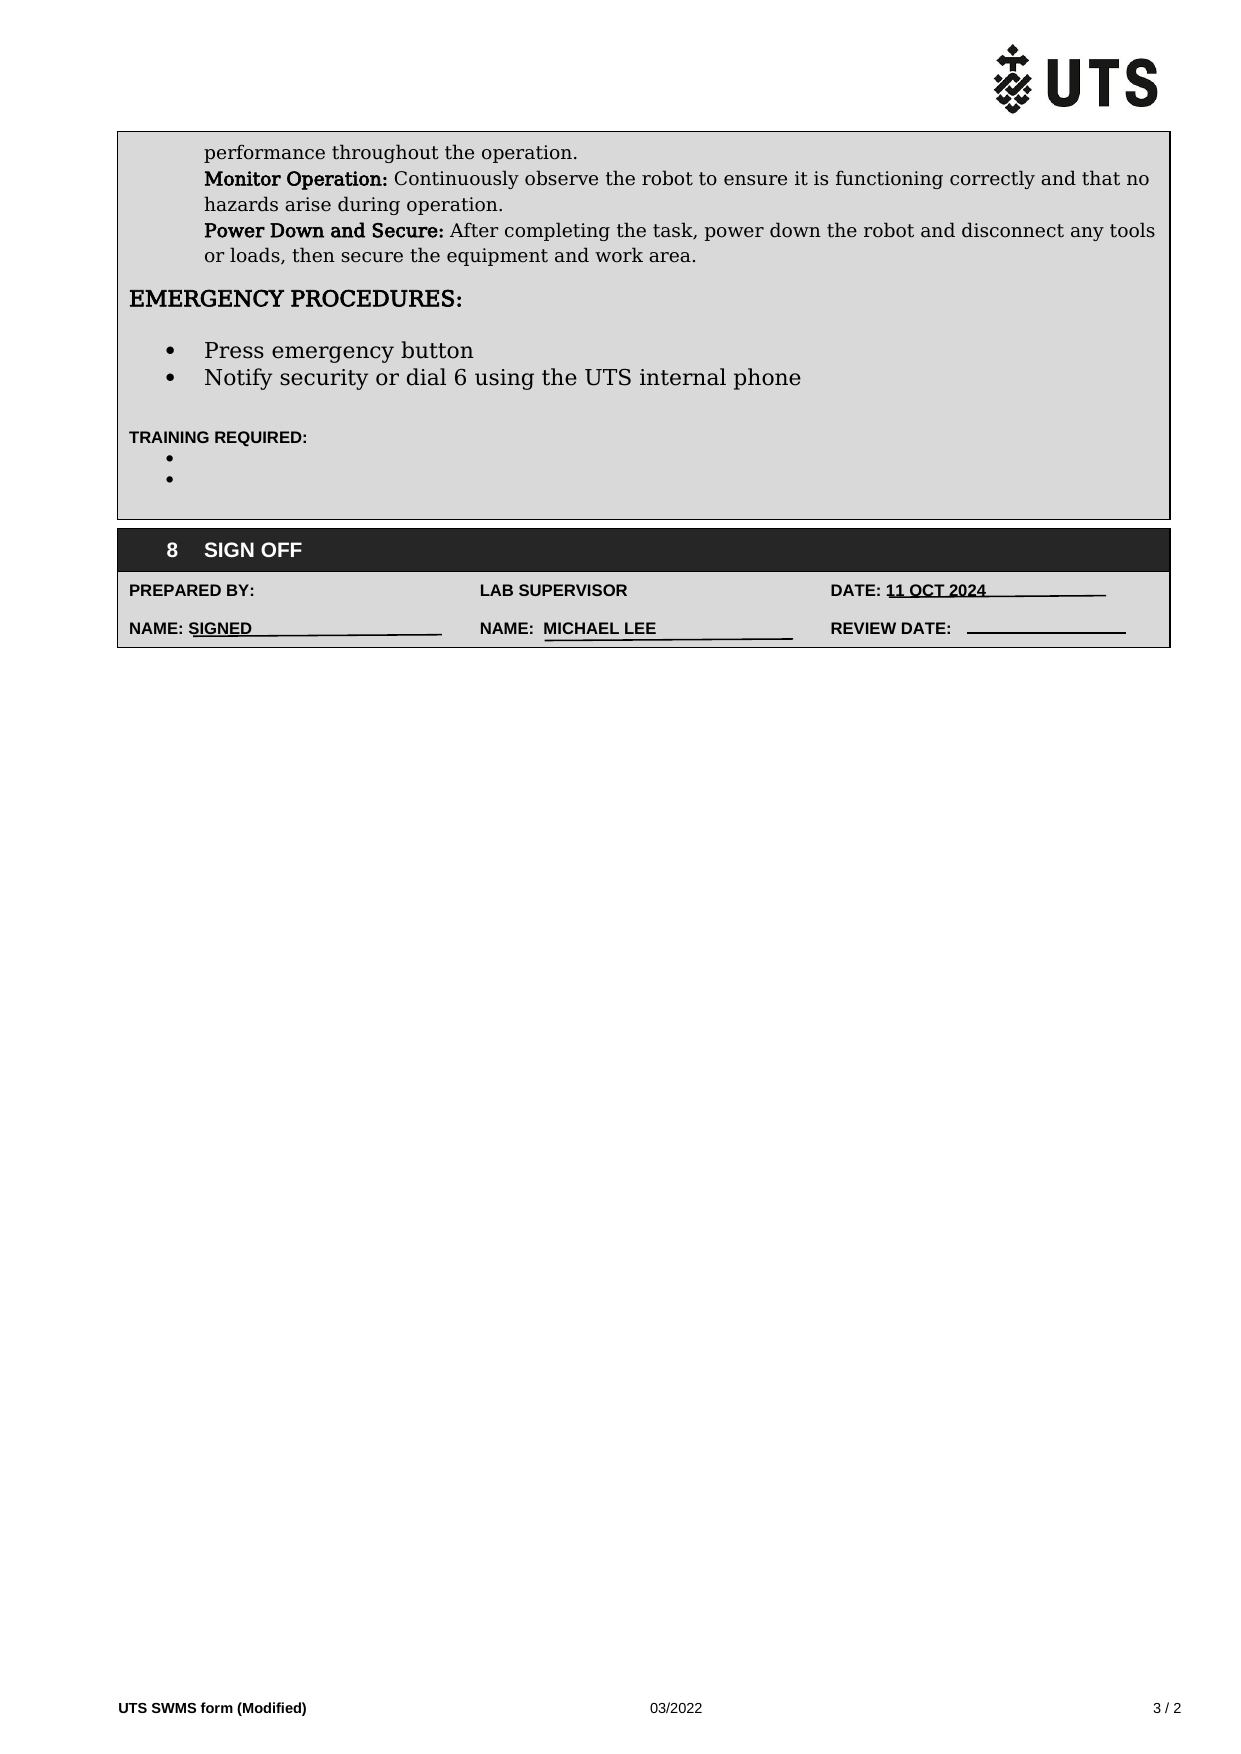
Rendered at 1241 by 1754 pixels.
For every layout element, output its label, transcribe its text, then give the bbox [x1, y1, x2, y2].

table_header sign off [118, 529, 1169, 571]
picture [988, 40, 1159, 116]
table_cell prepared by: NAME: SIGNED [118, 572, 468, 647]
table_cell Date: 11 OCT 2024 Review Date: [819, 572, 1169, 647]
table_cell performance throughout the operation. Monitor Operation: Continuously observe the robot to ensure it is functioning correctly and that no hazards arise during operation. Power Down and Secure: After completing the task, power down the robot and disconnect any tools or loads, then secure the equipment and work area. emergency procedures: Press emergency button Notify security or dial 6 using the UTS internal phone training required: [118, 132, 1169, 519]
table_cell Lab Supervisor Name: Michael Lee [468, 572, 819, 647]
